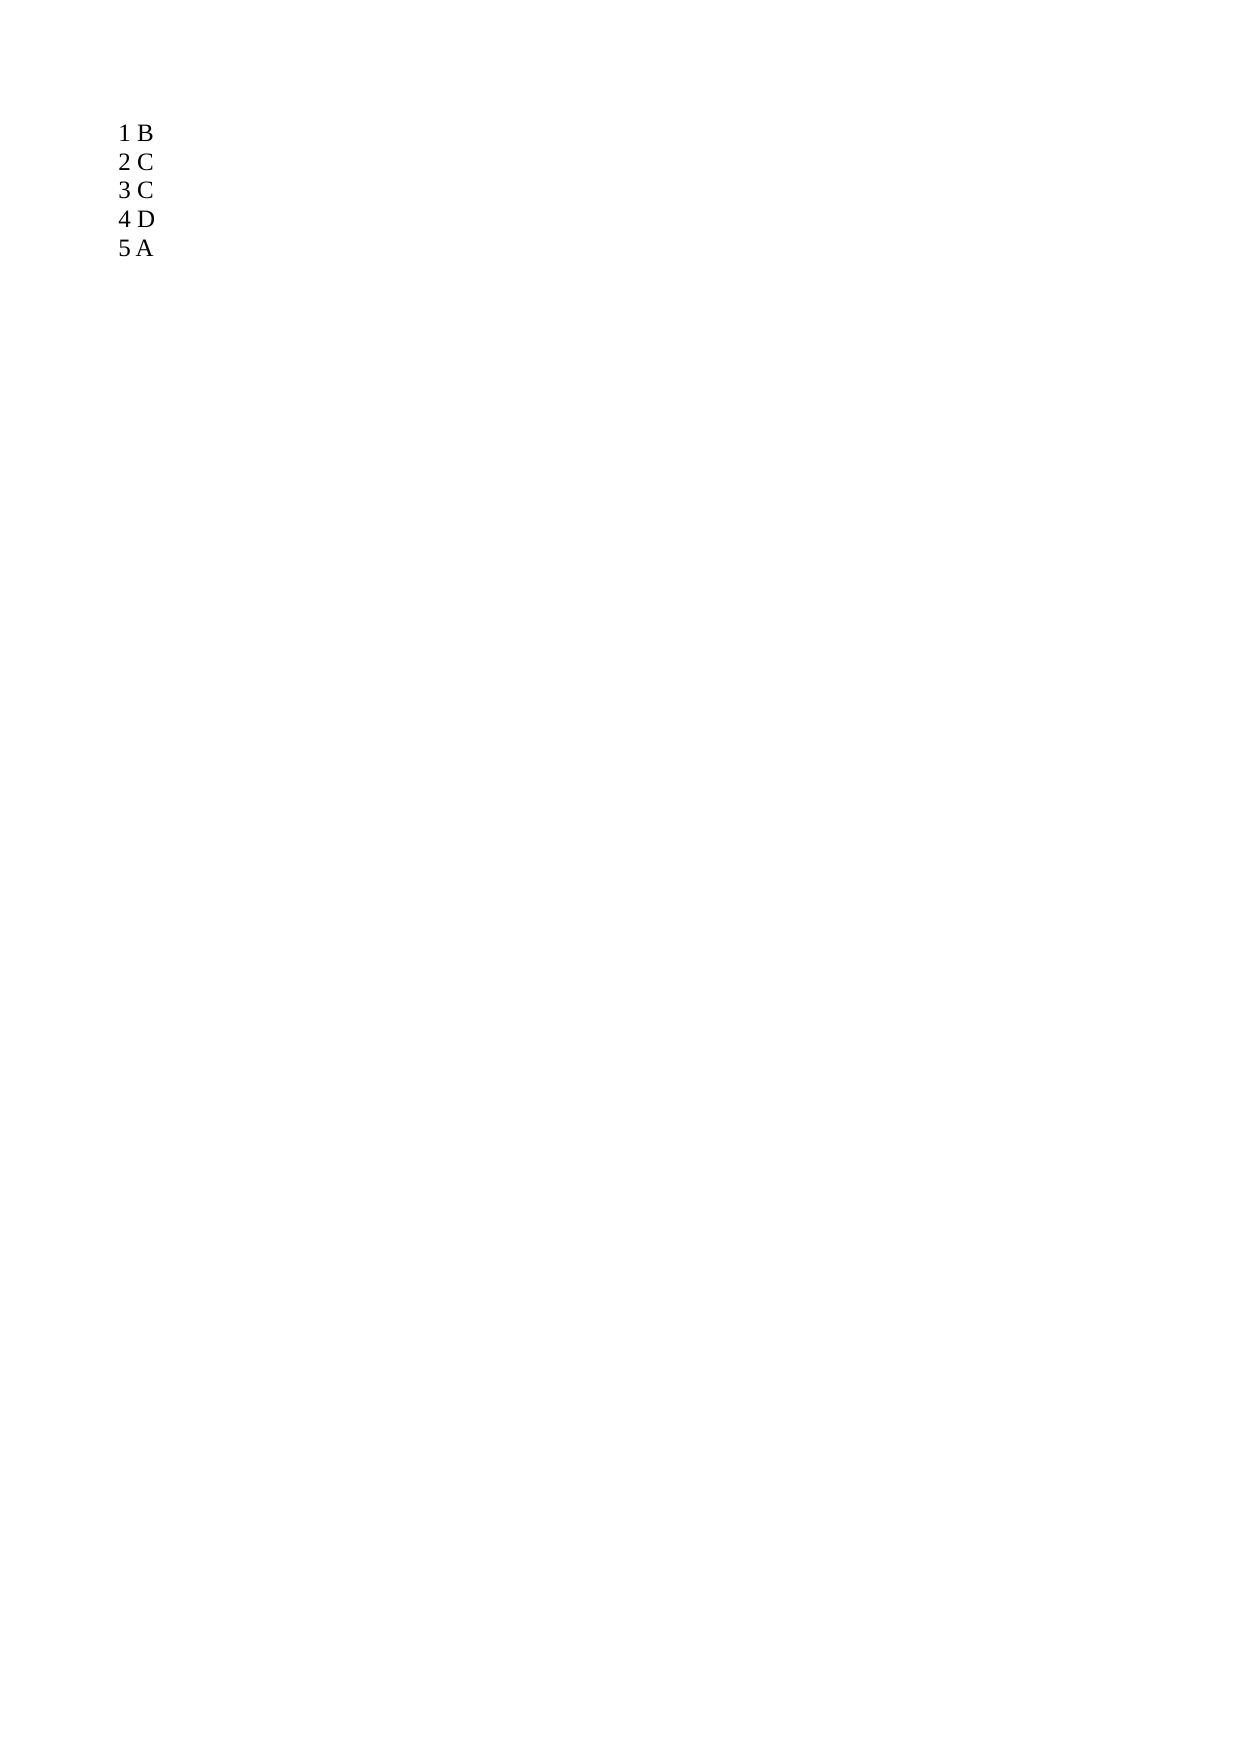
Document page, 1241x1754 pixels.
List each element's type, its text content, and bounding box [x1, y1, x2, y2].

text 2 C 3 C 4 D 5 A [118, 147, 1122, 262]
text 1 B [118, 118, 1122, 147]
